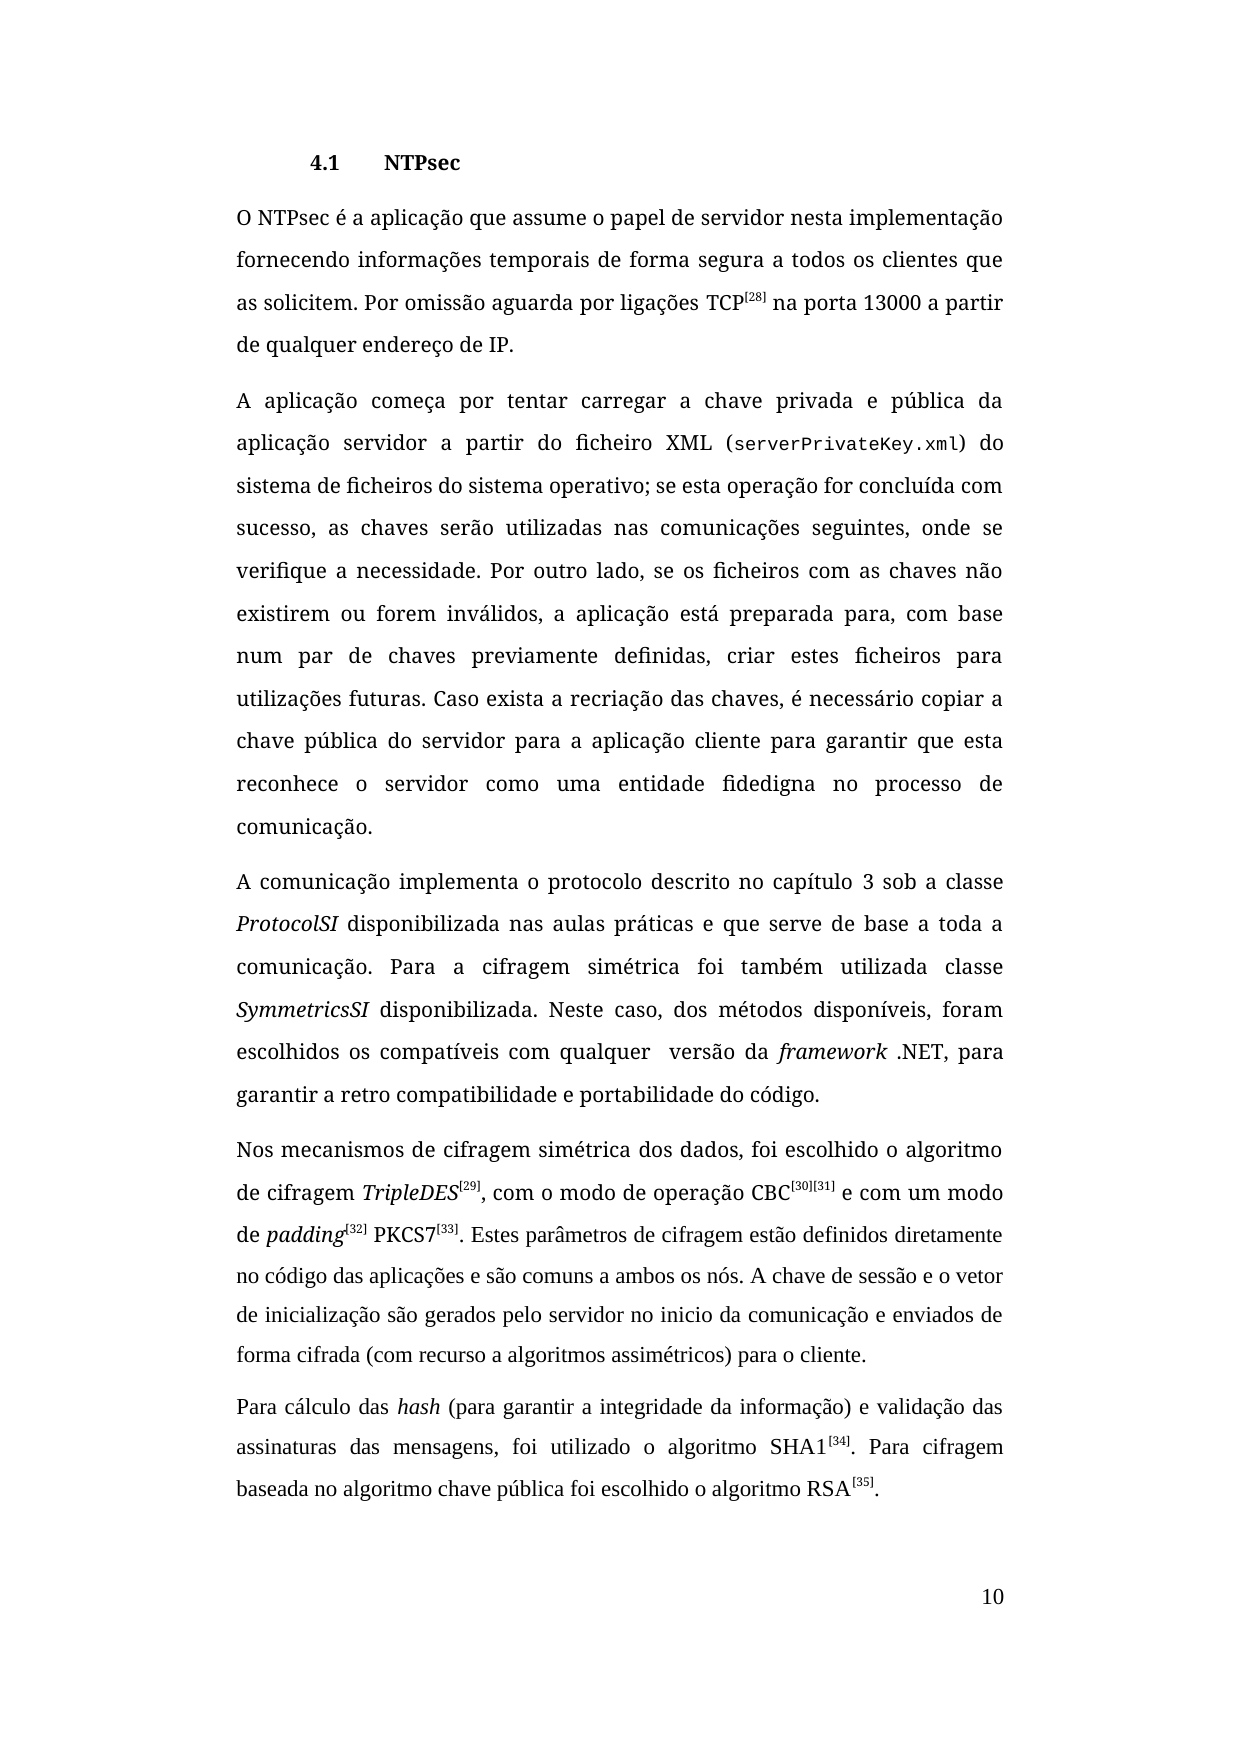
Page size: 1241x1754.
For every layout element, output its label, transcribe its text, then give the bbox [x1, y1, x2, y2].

subtitle NTPsec [310, 148, 1004, 176]
text Nos mecanismos de cifragem simétrica dos dados, foi escolhido o algoritmo de cifragem TripleDES[29], com o modo de operação CBC[30][31] e com um modo de padding[32] PKCS7[33]. Estes parâmetros de cifragem estão definidos diretamente no código das aplicações e são comuns a ambos os nós. A chave de sessão e o vetor de inicialização são gerados pelo servidor no inicio da comunicação e enviados de forma cifrada (com recurso a algoritmos assimétricos) para o cliente. [236, 1135, 1004, 1367]
text A aplicação começa por tentar carregar a chave privada e pública da aplicação servidor a partir do ficheiro XML (serverPrivateKey.xml) do sistema de ficheiros do sistema operativo; se esta operação for concluída com sucesso, as chaves serão utilizadas nas comunicações seguintes, onde se verifique a necessidade. Por outro lado, se os ficheiros com as chaves não existirem ou forem inválidos, a aplicação está preparada para, com base num par de chaves previamente definidas, criar estes ficheiros para utilizações futuras. Caso exista a recriação das chaves, é necessário copiar a chave pública do servidor para a aplicação cliente para garantir que esta reconhece o servidor como uma entidade fidedigna no processo de comunicação. [236, 386, 1004, 840]
text O NTPsec é a aplicação que assume o papel de servidor nesta implementação fornecendo informações temporais de forma segura a todos os clientes que as solicitem. Por omissão aguarda por ligações TCP[28] na porta 13000 a partir de qualquer endereço de IP. [236, 203, 1004, 359]
text A comunicação implementa o protocolo descrito no capítulo 3 sob a classe ProtocolSI disponibilizada nas aulas práticas e que serve de base a toda a comunicação. Para a cifragem simétrica foi também utilizada classe SymmetricsSI disponibilizada. Neste caso, dos métodos disponíveis, foram escolhidos os compatíveis com qualquer versão da framework .NET, para garantir a retro compatibilidade e portabilidade do código. [236, 867, 1004, 1108]
text Para cálculo das hash (para garantir a integridade da informação) e validação das assinaturas das mensagens, foi utilizado o algoritmo SHA1[34]. Para cifragem baseada no algoritmo chave pública foi escolhido o algoritmo RSA[35]. [236, 1393, 1004, 1502]
